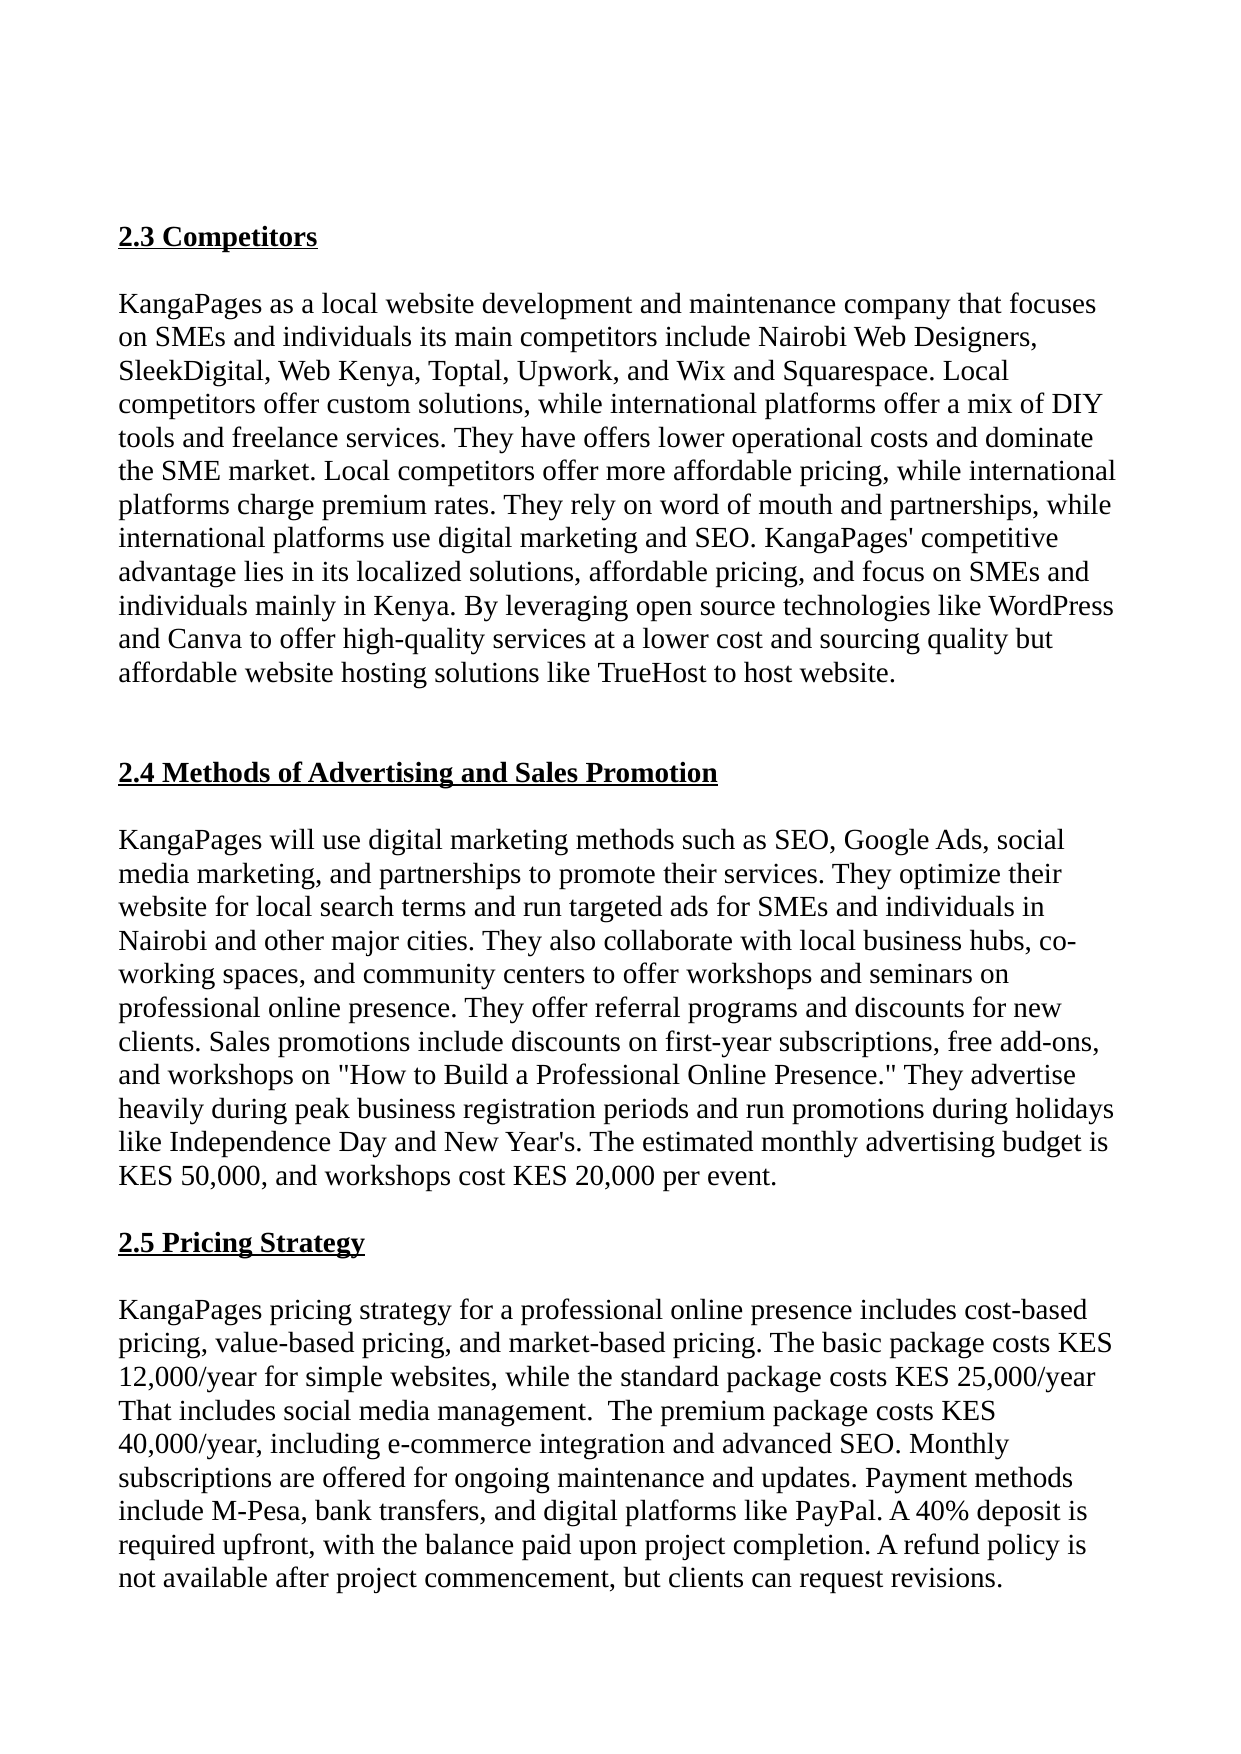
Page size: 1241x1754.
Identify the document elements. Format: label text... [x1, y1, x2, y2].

text KangaPages pricing strategy for a professional online presence includes cost-based pricing, value-based pricing, and market-based pricing. The basic package costs KES 12,000/year for simple websites, while the standard package costs KES 25,000/year That includes social media management. The premium package costs KES 40,000/year, including e-commerce integration and advanced SEO. Monthly subscriptions are offered for ongoing maintenance and updates. Payment methods include M-Pesa, bank transfers, and digital platforms like PayPal. A 40% deposit is required upfront, with the balance paid upon project completion. A refund policy is not available after project commencement, but clients can request revisions. [118, 1292, 1122, 1594]
text 2.5 Pricing Strategy [118, 1225, 1122, 1258]
text KangaPages as a local website development and maintenance company that focuses on SMEs and individuals its main competitors include Nairobi Web Designers, SleekDigital, Web Kenya, Toptal, Upwork, and Wix and Squarespace. Local competitors offer custom solutions, while international platforms offer a mix of DIY tools and freelance services. They have offers lower operational costs and dominate the SME market. Local competitors offer more affordable pricing, while international platforms charge premium rates. They rely on word of mouth and partnerships, while international platforms use digital marketing and SEO. KangaPages' competitive advantage lies in its localized solutions, affordable pricing, and focus on SMEs and individuals mainly in Kenya. By leveraging open source technologies like WordPress and Canva to offer high-quality services at a lower cost and sourcing quality but affordable website hosting solutions like TrueHost to host website. [118, 286, 1122, 688]
text KangaPages will use digital marketing methods such as SEO, Google Ads, social media marketing, and partnerships to promote their services. They optimize their website for local search terms and run targeted ads for SMEs and individuals in Nairobi and other major cities. They also collaborate with local business hubs, co-working spaces, and community centers to offer workshops and seminars on professional online presence. They offer referral programs and discounts for new clients. Sales promotions include discounts on first-year subscriptions, free add-ons, and workshops on "How to Build a Professional Online Presence." They advertise heavily during peak business registration periods and run promotions during holidays like Independence Day and New Year's. The estimated monthly advertising budget is KES 50,000, and workshops cost KES 20,000 per event. [118, 822, 1122, 1191]
text 2.3 Competitors [118, 219, 1122, 252]
text 2.4 Methods of Advertising and Sales Promotion [118, 755, 1122, 789]
